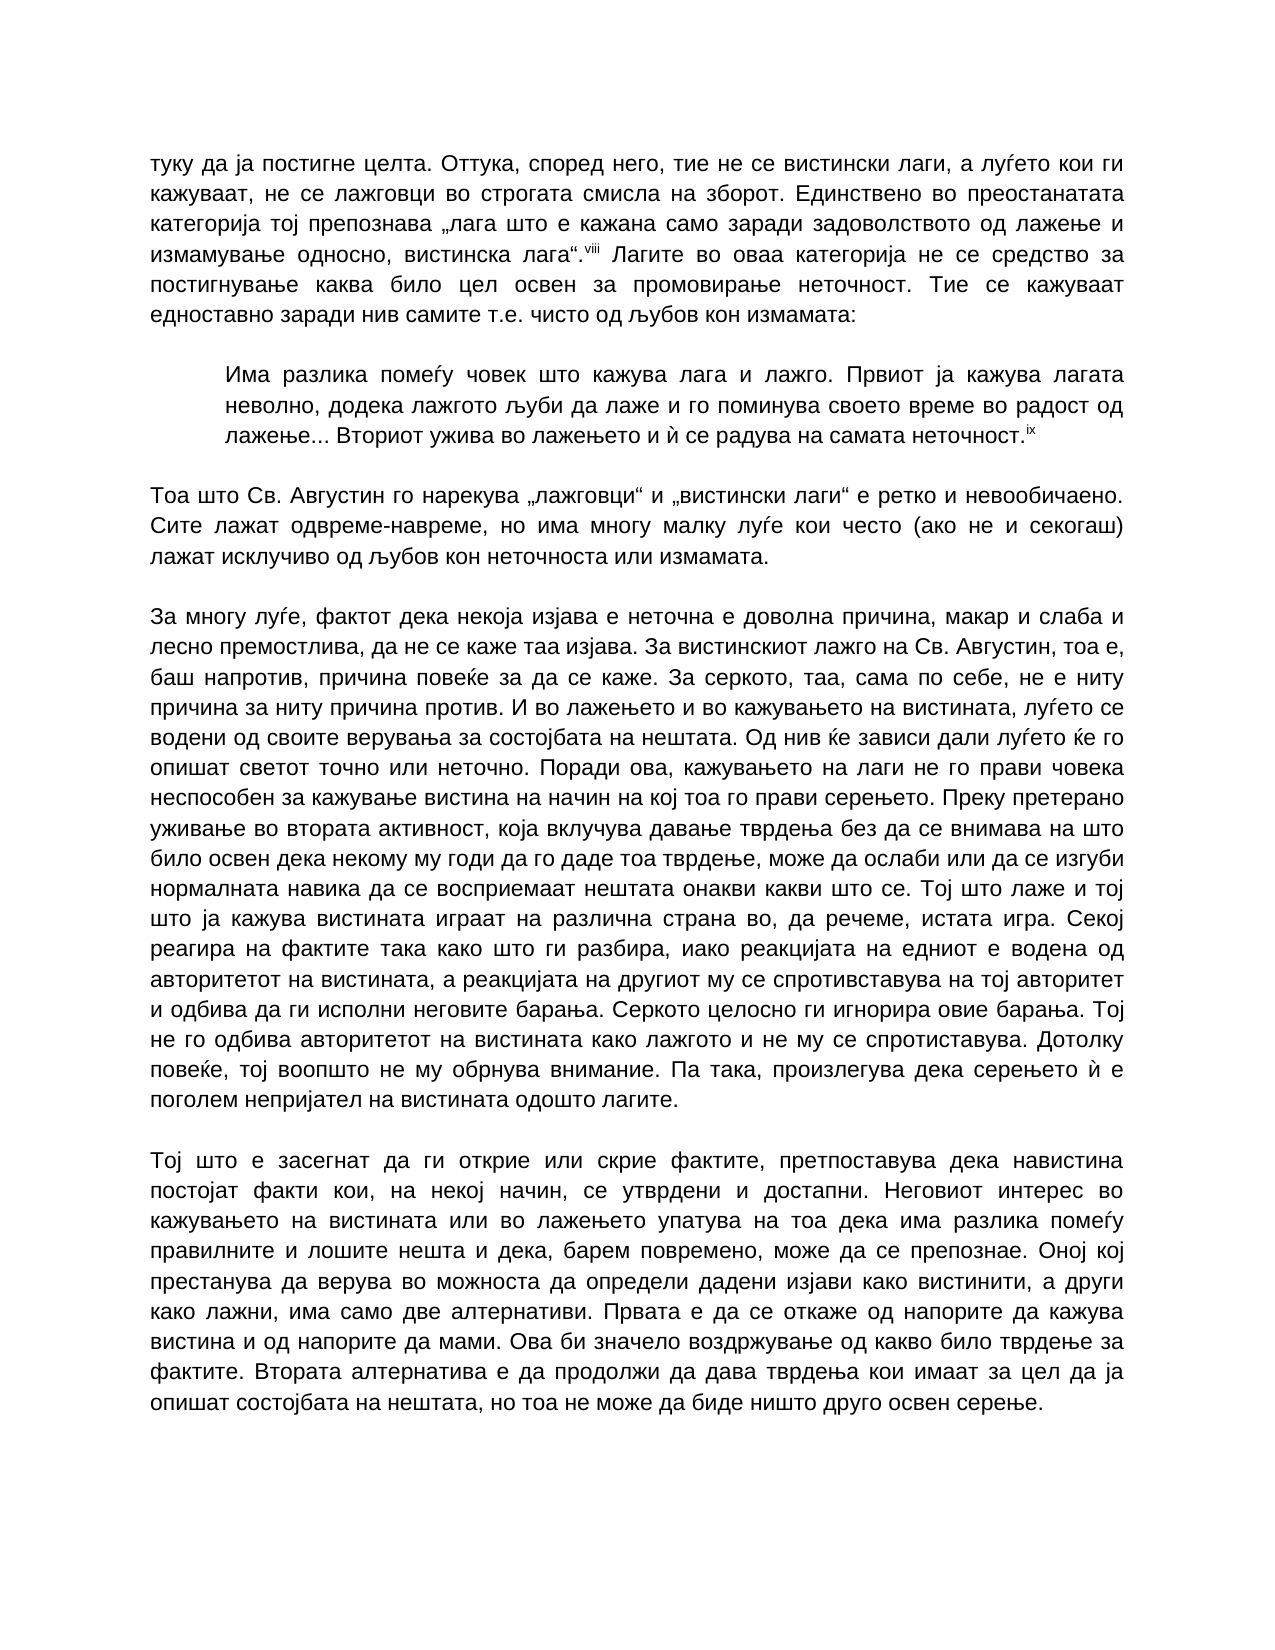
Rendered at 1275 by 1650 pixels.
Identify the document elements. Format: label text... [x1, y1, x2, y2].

text Има разлика помеѓу човек што кажува лага и лажго. Првиот ја кажува лагата неволно, додека лажгото љуби да лаже и го поминува своето време во радост од лажење... Вториот ужива во лажењето и ѝ се радува на самата неточност. [225, 361, 1125, 448]
text Тој што е засегнат да ги открие или скрие фактите, претпоставува дека навистина постојат факти кои, на некој начин, се утврдени и достапни. Неговиот интерес во кажувањето на вистината или во лажењето упатува на тоа дека има разлика помеѓу правилните и лошите нешта и дека, барем повремено, може да се препознае. Оној кој престанува да верува во можноста да определи дадени изјави како вистинити, а други како лажни, има само две алтернативи. Првата е да се откаже од напорите да кажува вистина и од напорите да мами. Ова би значело воздржување од какво било тврдење за фактите. Втората алтернатива е да продолжи да дава тврдења кои имаат за цел да ја опишат состојбата на нештата, но тоа не може да биде ништо друго освен серење. [150, 1147, 1125, 1415]
text Тоа што Св. Августин го нарекува „лажговци“ и „вистински лаги“ е ретко и невообичаено. Сите лажат одвреме-навреме, но има многу малку луѓе кои често (ако не и секогаш) лажат исклучиво од љубов кон неточноста или измамата. [150, 482, 1125, 569]
text За многу луѓе, фактот дека некоја изјава е неточна е доволна причина, макар и слаба и лесно премостлива, да не се каже таа изјава. За вистинскиот лажго на Св. Августин, тоа е, баш напротив, причина повеќе за да се каже. За серкото, таа, сама по себе, не е ниту причина за ниту причина против. И во лажењето и во кажувањето на вистината, луѓето се водени од своите верувања за состојбата на нештата. Од нив ќе зависи дали луѓето ќе го опишат светот точно или неточно. Поради ова, кажувањето на лаги не го прави човека неспособен за кажување вистина на начин на кој тоа го прави серењето. Преку претерано уживање во втората активност, која вклучува давање тврдења без да се внимава на што било освен дека некому му годи да го даде тоа тврдење, може да ослаби или да се изгуби нормалната навика да се восприемаат нештата онакви какви што се. Тој што лаже и тој што ја кажува вистината играат на различна страна во, да речеме, истата игра. Секој реагира на фактите така како што ги разбира, иако реакцијата на едниот е водена од авторитетот на вистината, а реакцијата на другиот му се спротивставува на тој авторитет и одбива да ги исполни неговите барања. Серкото целосно ги игнорира овие барања. Тој не го одбива авторитетот на вистината како лажгото и не му се спротиставува. Дотолку повеќе, тој воопшто не му обрнува внимание. Па така, произлегува дека серењето ѝ е поголем непријател на вистината одошто лагите. [150, 603, 1125, 1113]
text туку да ја постигне целта. Оттука, според него, тие не се вистински лаги, а луѓето кои ги кажуваат, не се лажговци во строгата смисла на зборот. Единствено во преостанатата категорија тој препознава „лага што е кажана само заради задоволството од лажење и измамување односно, вистинска лага“. Лагите во оваа категорија не се средство за постигнување каква било цел освен за промовирање неточност. Тие се кажуваат едноставно заради нив самите т.е. чисто од љубов кон измамата: [150, 150, 1125, 327]
